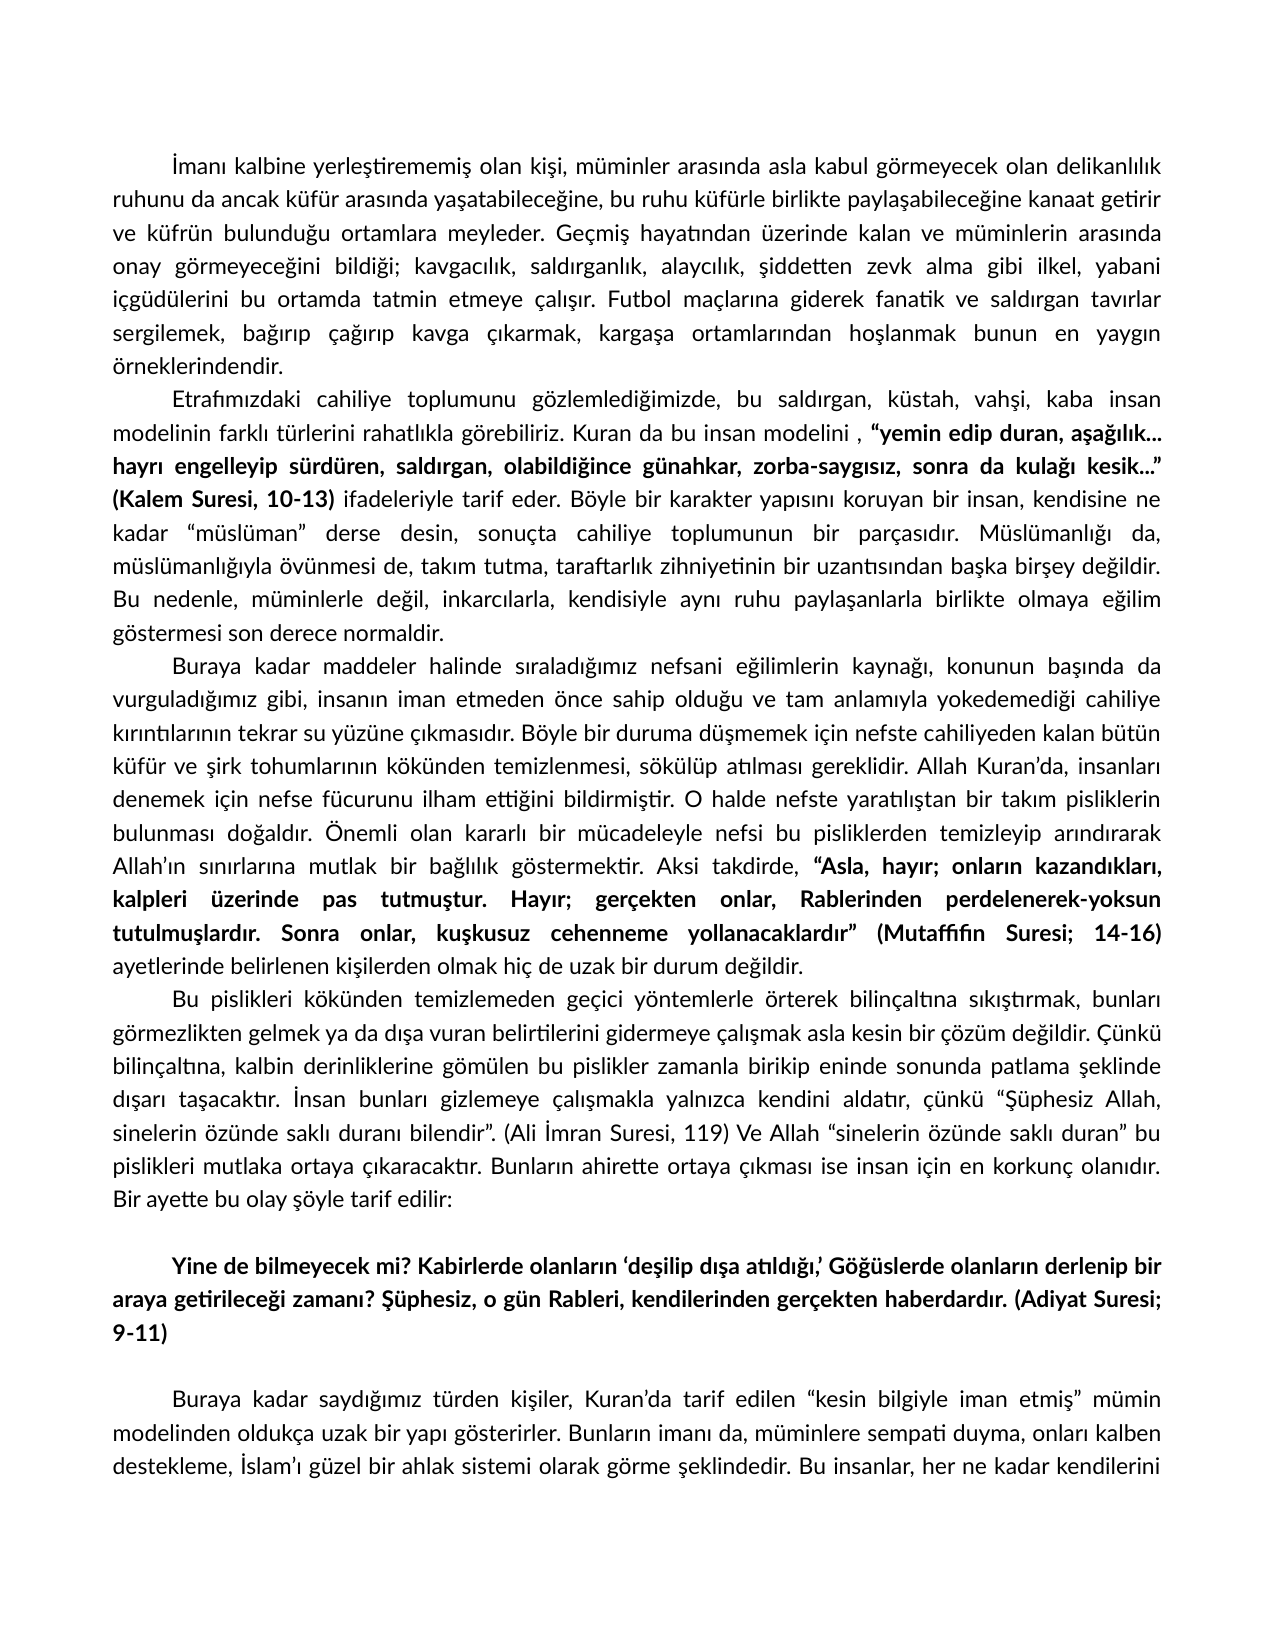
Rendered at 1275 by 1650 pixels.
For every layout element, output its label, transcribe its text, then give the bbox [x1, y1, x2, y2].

text Buraya kadar saydığımız türden kişiler, Kuran’da tarif edilen “kesin bilgiyle iman etmiş” mümin modelinden oldukça uzak bir yapı gösterirler. Bunların imanı da, müminlere sempati duyma, onları kalben destekleme, İslam’ı güzel bir ahlak sistemi olarak görme şeklindedir. Bu insanlar, her ne kadar kendilerini [112, 1381, 1162, 1481]
text İmanı kalbine yerleştirememiş olan kişi, müminler arasında asla kabul görmeyecek olan delikanlılık ruhunu da ancak küfür arasında yaşatabileceğine, bu ruhu küfürle birlikte paylaşabileceğine kanaat getirir ve küfrün bulunduğu ortamlara meyleder. Geçmiş hayatından üzerinde kalan ve müminlerin arasında onay görmeyeceğini bildiği; kavgacılık, saldırganlık, alaycılık, şiddetten zevk alma gibi ilkel, yabani içgüdülerini bu ortamda tatmin etmeye çalışır. Futbol maçlarına giderek fanatik ve saldırgan tavırlar sergilemek, bağırıp çağırıp kavga çıkarmak, kargaşa ortamlarından hoşlanmak bunun en yaygın örneklerindendir. [112, 148, 1162, 381]
text Bu pislikleri kökünden temizlemeden geçici yöntemlerle örterek bilinçaltına sıkıştırmak, bunları görmezlikten gelmek ya da dışa vuran belirtilerini gidermeye çalışmak asla kesin bir çözüm değildir. Çünkü bilinçaltına, kalbin derinliklerine gömülen bu pislikler zamanla birikip eninde sonunda patlama şeklinde dışarı taşacaktır. İnsan bunları gizlemeye çalışmakla yalnızca kendini aldatır, çünkü “Şüphesiz Allah, sinelerin özünde saklı duranı bilendir”. (Ali İmran Suresi, 119) Ve Allah “sinelerin özünde saklı duran” bu pislikleri mutlaka ortaya çıkaracaktır. Bunların ahirette ortaya çıkması ise insan için en korkunç olanıdır. Bir ayette bu olay şöyle tarif edilir: [112, 981, 1162, 1214]
text Etrafımızdaki cahiliye toplumunu gözlemlediğimizde, bu saldırgan, küstah, vahşi, kaba insan modelinin farklı türlerini rahatlıkla görebiliriz. Kuran da bu insan modelini , “yemin edip duran, aşağılık... hayrı engelleyip sürdüren, saldırgan, olabildiğince günahkar, zorba-saygısız, sonra da kulağı kesik...” (Kalem Suresi, 10-13) ifadeleriyle tarif eder. Böyle bir karakter yapısını koruyan bir insan, kendisine ne kadar “müslüman” derse desin, sonuçta cahiliye toplumunun bir parçasıdır. Müslümanlığı da, müslümanlığıyla övünmesi de, takım tutma, taraftarlık zihniyetinin bir uzantısından başka birşey değildir. Bu nedenle, müminlerle değil, inkarcılarla, kendisiyle aynı ruhu paylaşanlarla birlikte olmaya eğilim göstermesi son derece normaldir. [112, 381, 1162, 648]
text Yine de bilmeyecek mi? Kabirlerde olanların ‘deşilip dışa atıldığı,’ Göğüslerde olanların derlenip bir araya getirileceği zamanı? Şüphesiz, o gün Rableri, kendilerinden gerçekten haberdardır. (Adiyat Suresi; 9-11) [112, 1248, 1162, 1348]
text Buraya kadar maddeler halinde sıraladığımız nefsani eğilimlerin kaynağı, konunun başında da vurguladığımız gibi, insanın iman etmeden önce sahip olduğu ve tam anlamıyla yokedemediği cahiliye kırıntılarının tekrar su yüzüne çıkmasıdır. Böyle bir duruma düşmemek için nefste cahiliyeden kalan bütün küfür ve şirk tohumlarının kökünden temizlenmesi, sökülüp atılması gereklidir. Allah Kuran’da, insanları denemek için nefse fücurunu ilham ettiğini bildirmiştir. O halde nefste yaratılıştan bir takım pisliklerin bulunması doğaldır. Önemli olan kararlı bir mücadeleyle nefsi bu pisliklerden temizleyip arındırarak Allah’ın sınırlarına mutlak bir bağlılık göstermektir. Aksi takdirde, “Asla, hayır; onların kazandıkları, kalpleri üzerinde pas tutmuştur. Hayır; gerçekten onlar, Rablerinden perdelenerek-yoksun tutulmuşlardır. Sonra onlar, kuşkusuz cehenneme yollanacaklardır” (Mutaffifin Suresi; 14-16) ayetlerinde belirlenen kişilerden olmak hiç de uzak bir durum değildir. [112, 648, 1162, 981]
